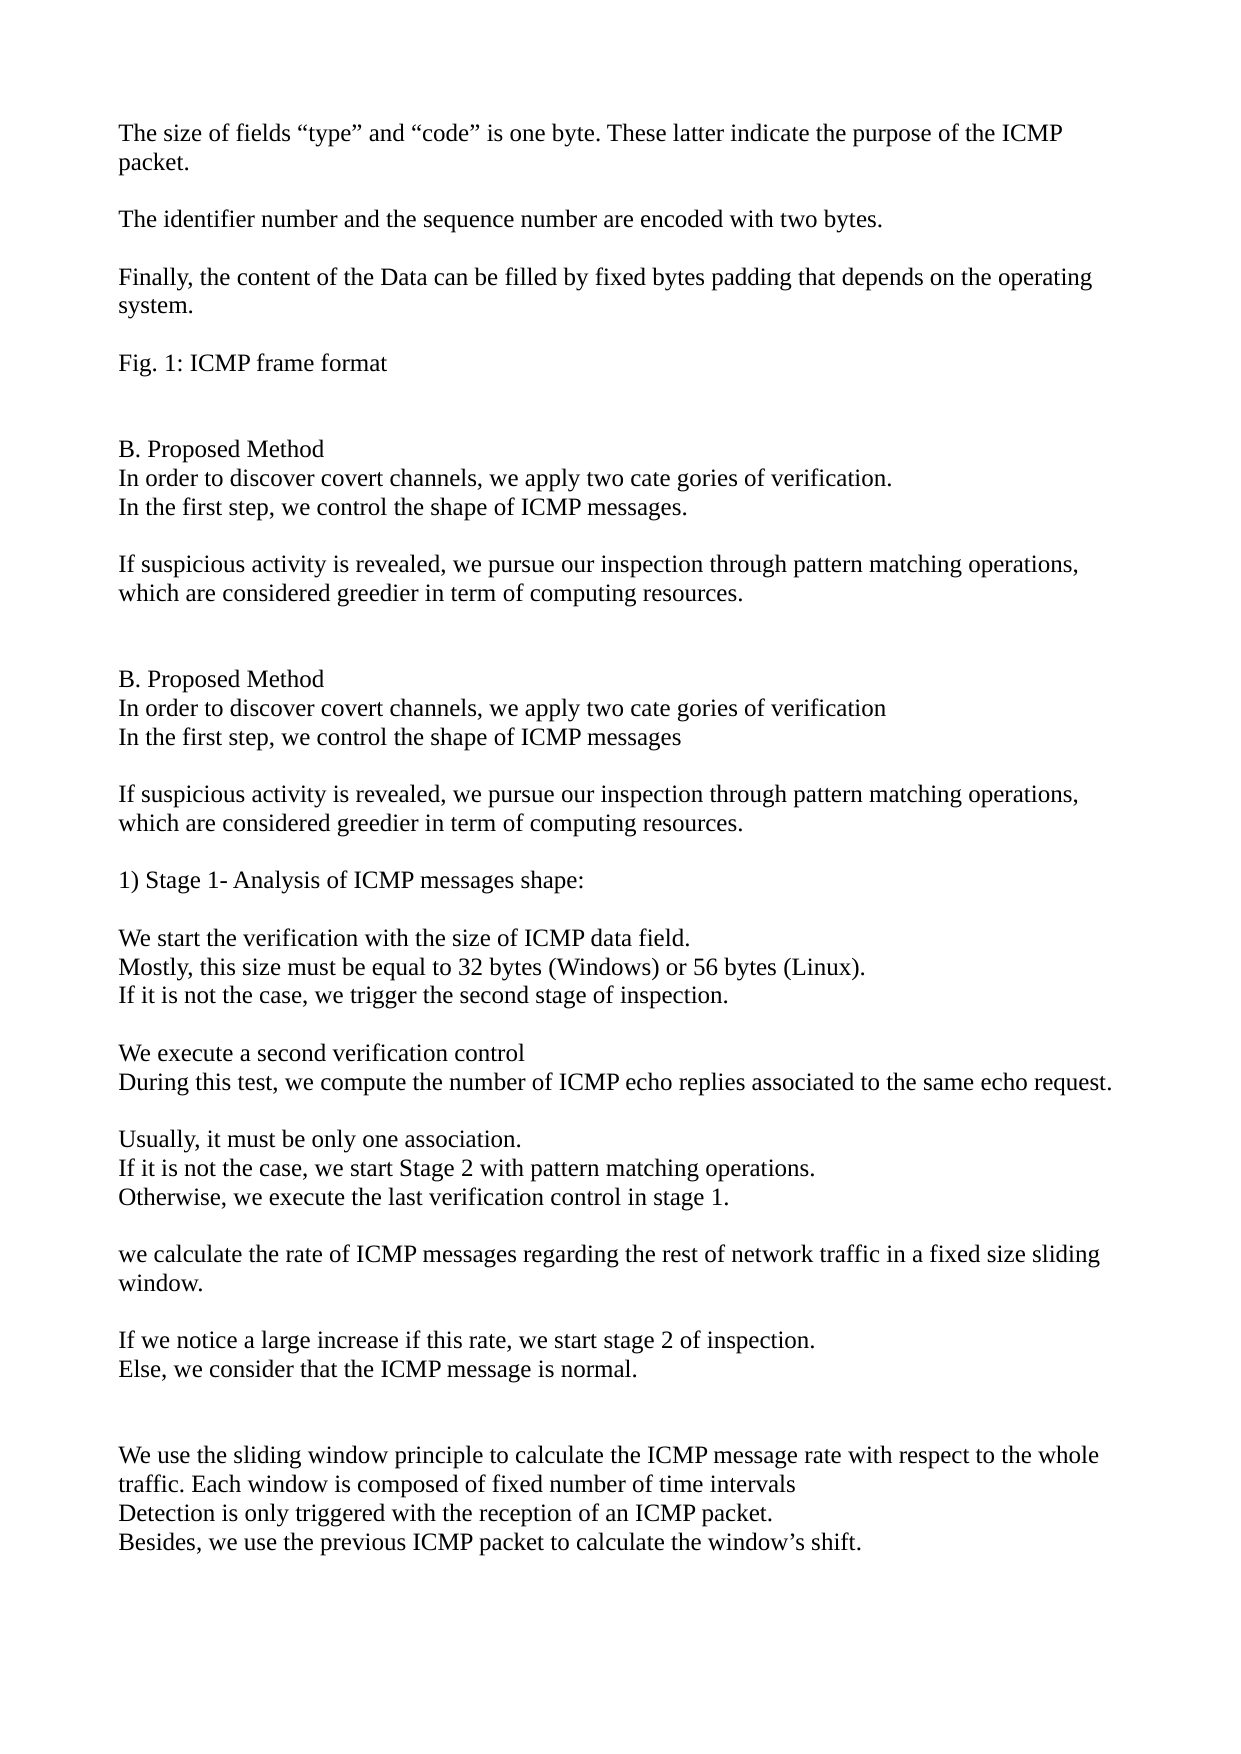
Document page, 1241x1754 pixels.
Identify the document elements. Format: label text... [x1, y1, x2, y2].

text If we notice a large increase if this rate, we start stage 2 of inspection. [118, 1326, 1122, 1354]
text Otherwise, we execute the last verification control in stage 1. [118, 1182, 1122, 1211]
text Detection is only triggered with the reception of an ICMP packet. [118, 1498, 1122, 1527]
text If it is not the case, we start Stage 2 with pattern matching operations. [118, 1153, 1122, 1182]
text Finally, the content of the Data can be filled by fixed bytes padding that depends on the operating system. [118, 262, 1122, 319]
text In the first step, we control the shape of ICMP messages [118, 722, 1122, 751]
text 1) Stage 1- Analysis of ICMP messages shape: [118, 866, 1122, 894]
text we calculate the rate of ICMP messages regarding the rest of network traffic in a fixed size sliding window. [118, 1239, 1122, 1297]
text We use the sliding window principle to calculate the ICMP message rate with respect to the whole traffic. Each window is composed of fixed number of time intervals [118, 1441, 1122, 1498]
text During this test, we compute the number of ICMP echo replies associated to the same echo request. [118, 1067, 1122, 1096]
text In order to discover covert channels, we apply two cate gories of verification. [118, 463, 1122, 492]
text We execute a second verification control [118, 1038, 1122, 1067]
text Else, we consider that the ICMP message is normal. [118, 1354, 1122, 1383]
text If suspicious activity is revealed, we pursue our inspection through pattern matching operations, which are considered greedier in term of computing resources. [118, 779, 1122, 837]
text B. Proposed Method [118, 664, 1122, 693]
text In the first step, we control the shape of ICMP messages. [118, 492, 1122, 521]
text Mostly, this size must be equal to 32 bytes (Windows) or 56 bytes (Linux). [118, 952, 1122, 981]
text Usually, it must be only one association. [118, 1124, 1122, 1153]
text B. Proposed Method [118, 434, 1122, 463]
text Fig. 1: ICMP frame format [118, 348, 1122, 377]
text The identifier number and the sequence number are encoded with two bytes. [118, 204, 1122, 233]
text We start the verification with the size of ICMP data field. [118, 923, 1122, 952]
text In order to discover covert channels, we apply two cate gories of verification [118, 693, 1122, 722]
text Besides, we use the previous ICMP packet to calculate the window’s shift. [118, 1527, 1122, 1556]
text The size of fields “type” and “code” is one byte. These latter indicate the purpose of the ICMP packet. [118, 118, 1122, 176]
text If suspicious activity is revealed, we pursue our inspection through pattern matching operations, which are considered greedier in term of computing resources. [118, 549, 1122, 607]
text If it is not the case, we trigger the second stage of inspection. [118, 981, 1122, 1009]
